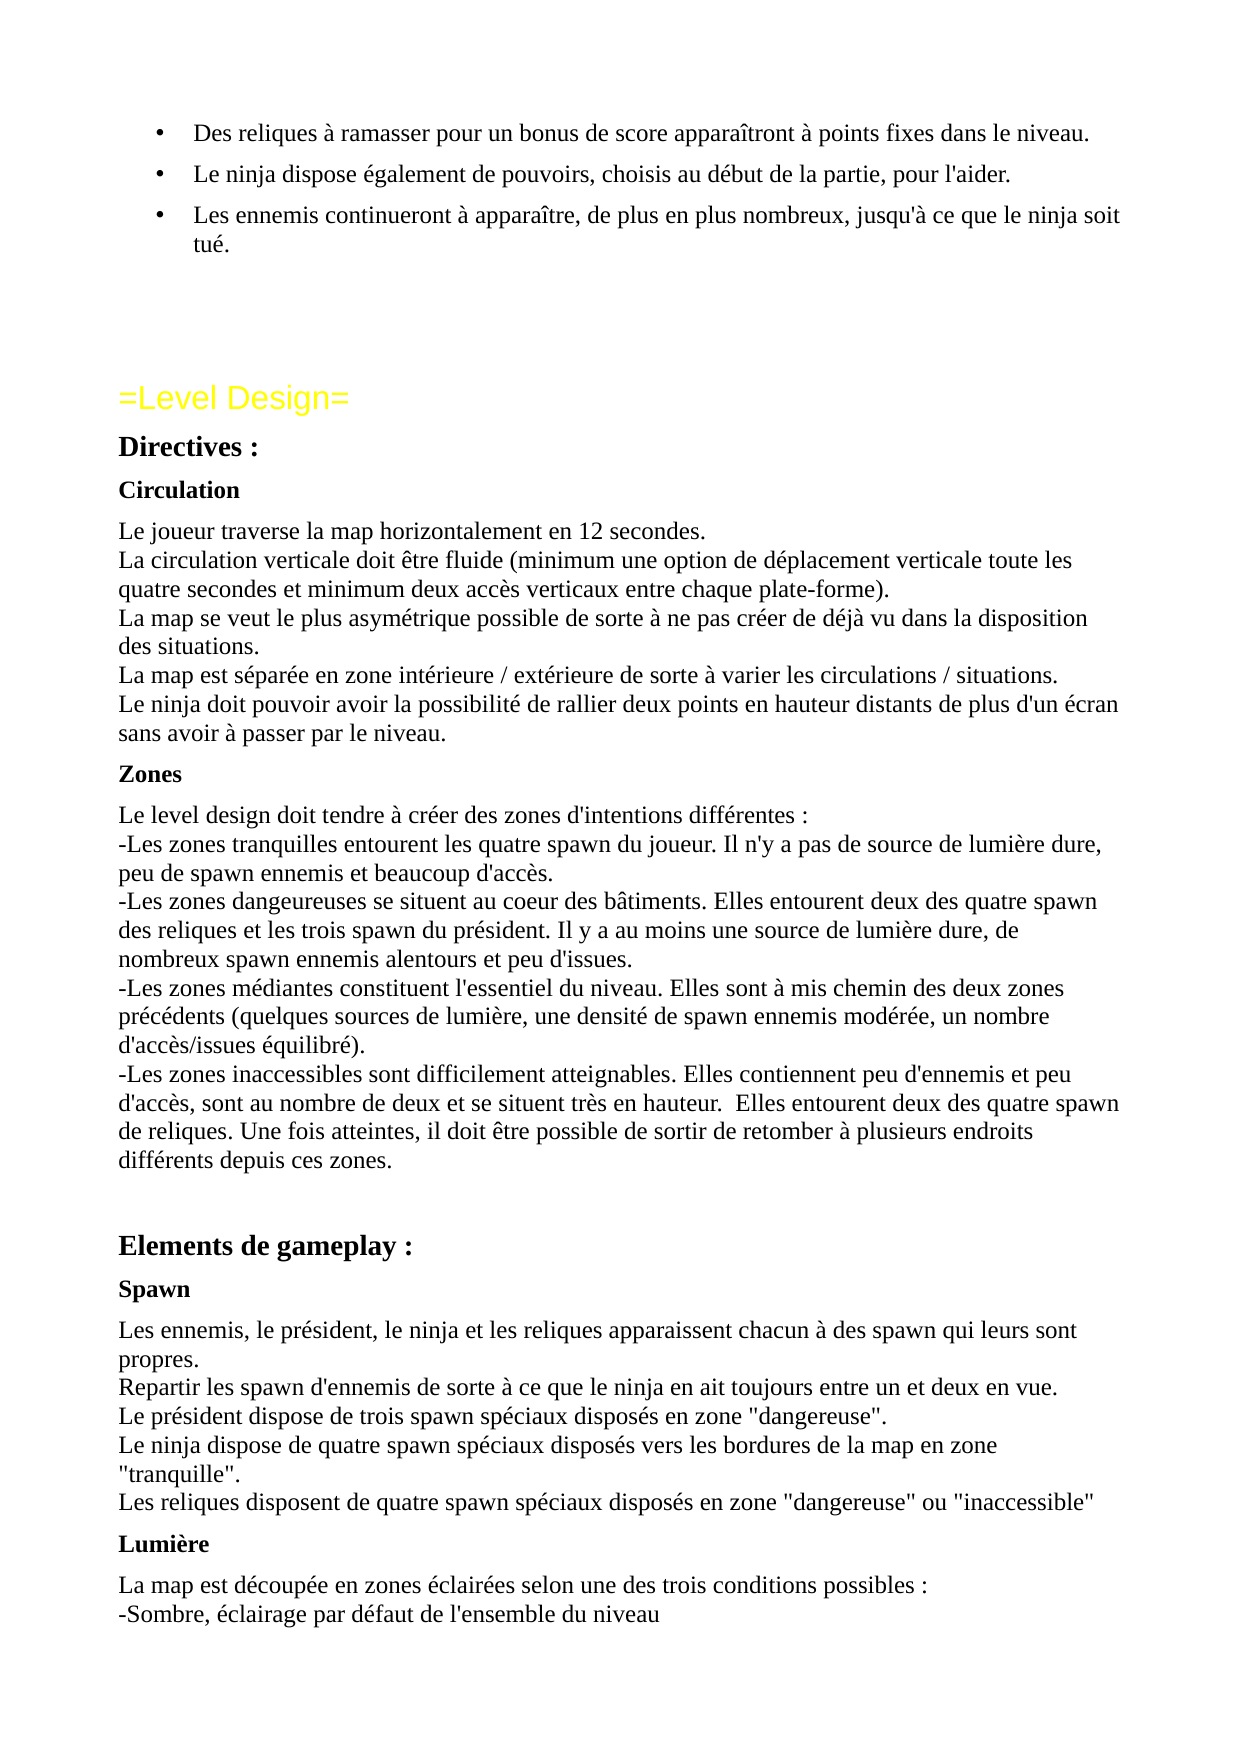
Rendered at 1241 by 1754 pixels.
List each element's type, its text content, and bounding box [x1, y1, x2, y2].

text Lumière [118, 1529, 1122, 1557]
list Le ninja dispose également de pouvoirs, choisis au début de la partie, pour l'aider. [156, 159, 1122, 188]
text Les ennemis, le président, le ninja et les reliques apparaissent chacun à des spawn qui leurs sont propres. Repartir les spawn d'ennemis de sorte à ce que le ninja en ait toujours entre un et deux en vue. Le président dispose de trois spawn spéciaux disposés en zone "dangereuse". Le ninja dispose de quatre spawn spéciaux disposés vers les bordures de la map en zone "tranquille". Les reliques disposent de quatre spawn spéciaux disposés en zone "dangereuse" ou "inaccessible" [118, 1315, 1122, 1516]
text Elements de gameplay : [118, 1228, 1122, 1261]
list Des reliques à ramasser pour un bonus de score apparaîtront à points fixes dans le niveau. [156, 118, 1122, 147]
text Le joueur traverse la map horizontalement en 12 secondes. La circulation verticale doit être fluide (minimum une option de déplacement verticale toute les quatre secondes et minimum deux accès verticaux entre chaque plate-forme). La map se veut le plus asymétrique possible de sorte à ne pas créer de déjà vu dans la disposition des situations. La map est séparée en zone intérieure / extérieure de sorte à varier les circulations / situations. Le ninja doit pouvoir avoir la possibilité de rallier deux points en hauteur distants de plus d'un écran sans avoir à passer par le niveau. [118, 516, 1122, 746]
text Zones [118, 759, 1122, 788]
text Directives : [118, 429, 1122, 463]
text Spawn [118, 1274, 1122, 1302]
text Le level design doit tendre à créer des zones d'intentions différentes : -Les zones tranquilles entourent les quatre spawn du joueur. Il n'y a pas de source de lumière dure, peu de spawn ennemis et beaucoup d'accès. -Les zones dangeureuses se situent au coeur des bâtiments. Elles entourent deux des quatre spawn des reliques et les trois spawn du président. Il y a au moins une source de lumière dure, de nombreux spawn ennemis alentours et peu d'issues. -Les zones médiantes constituent l'essentiel du niveau. Elles sont à mis chemin des deux zones précédents (quelques sources de lumière, une densité de spawn ennemis modérée, un nombre d'accès/issues équilibré). -Les zones inaccessibles sont difficilement atteignables. Elles contiennent peu d'ennemis et peu d'accès, sont au nombre de deux et se situent très en hauteur. Elles entourent deux des quatre spawn de reliques. Une fois atteintes, il doit être possible de sortir de retomber à plusieurs endroits différents depuis ces zones. [118, 800, 1122, 1174]
list Les ennemis continueront à apparaître, de plus en plus nombreux, jusqu'à ce que le ninja soit tué. [156, 201, 1122, 258]
subtitle =Level Design= [118, 378, 1122, 417]
text La map est découpée en zones éclairées selon une des trois conditions possibles : -Sombre, éclairage par défaut de l'ensemble du niveau [118, 1570, 1122, 1627]
text Circulation [118, 475, 1122, 504]
